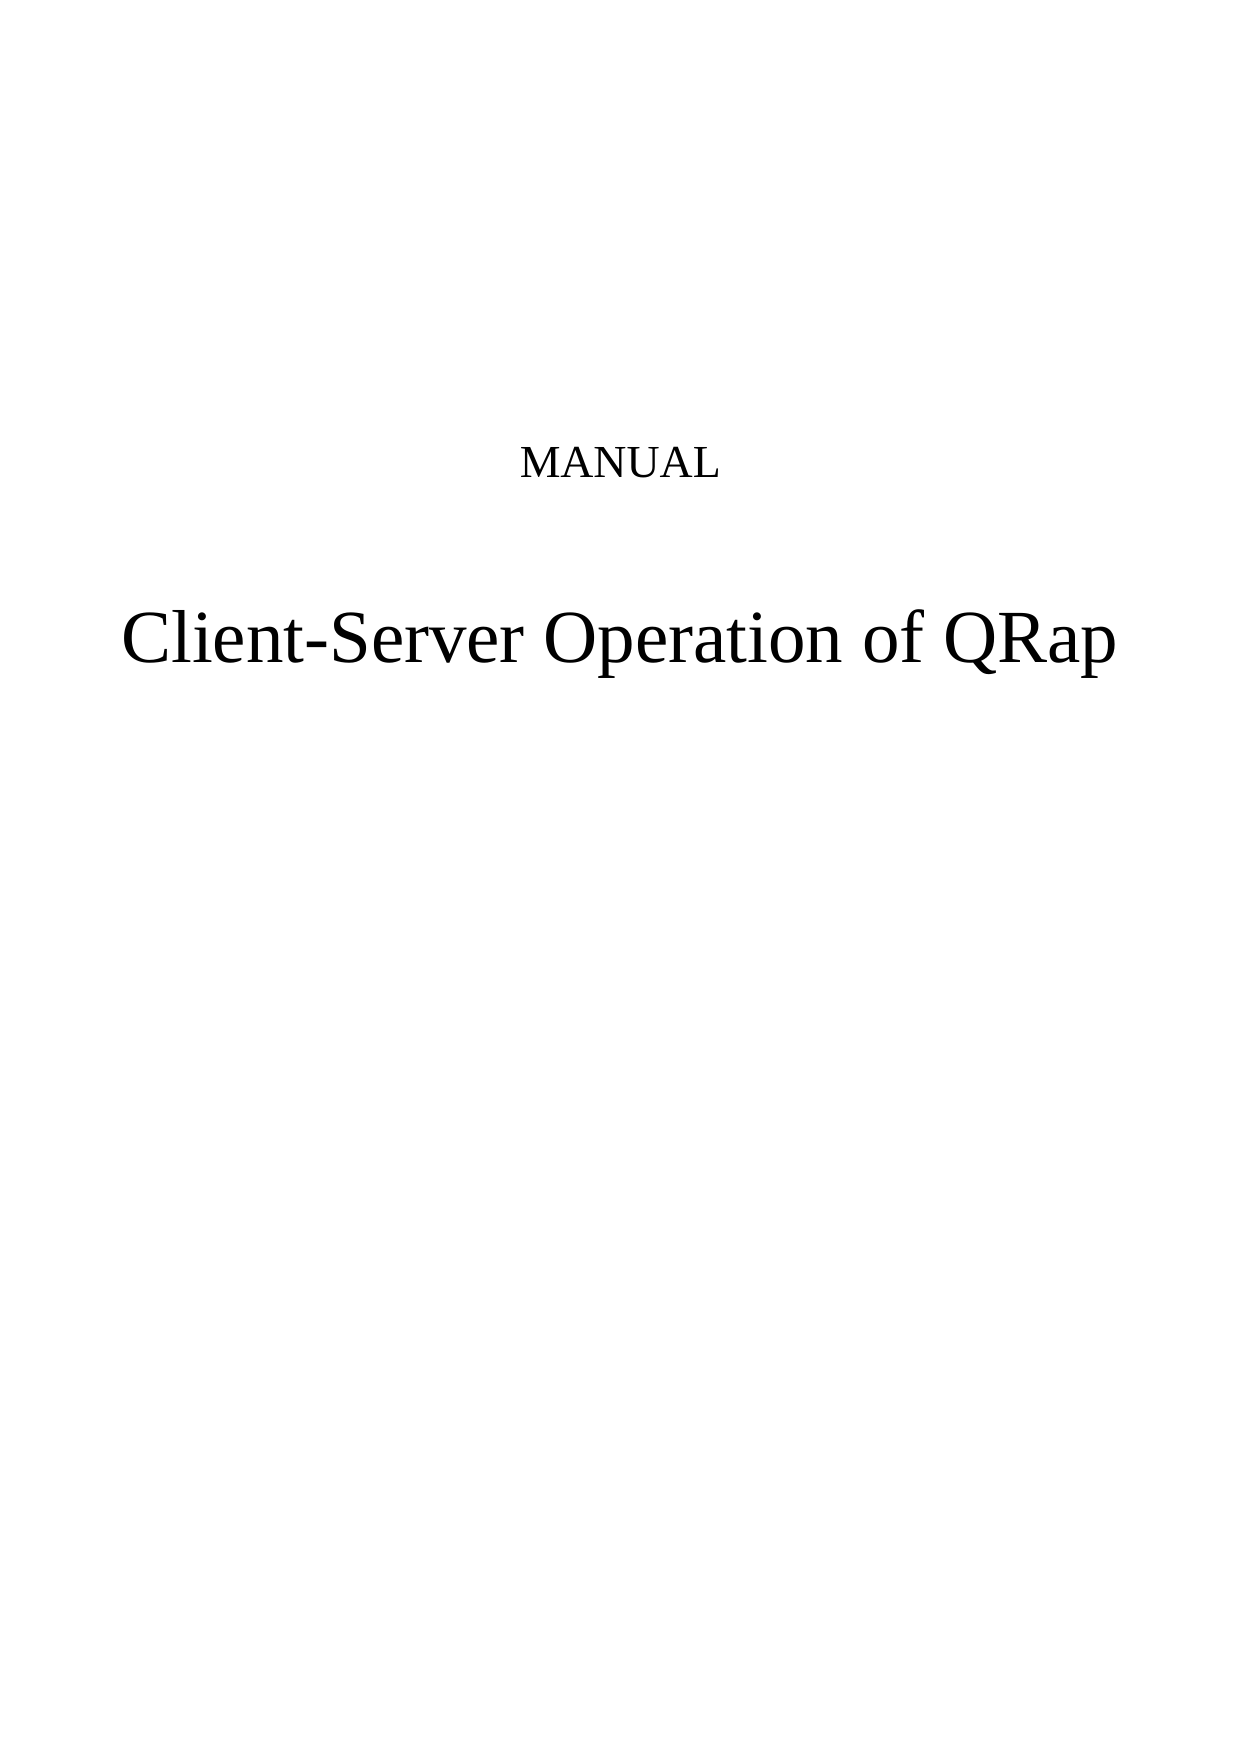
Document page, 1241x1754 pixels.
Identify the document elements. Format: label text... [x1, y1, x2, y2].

text MANUAL [118, 434, 1122, 487]
text Client-Server Operation of QRap [118, 592, 1122, 679]
